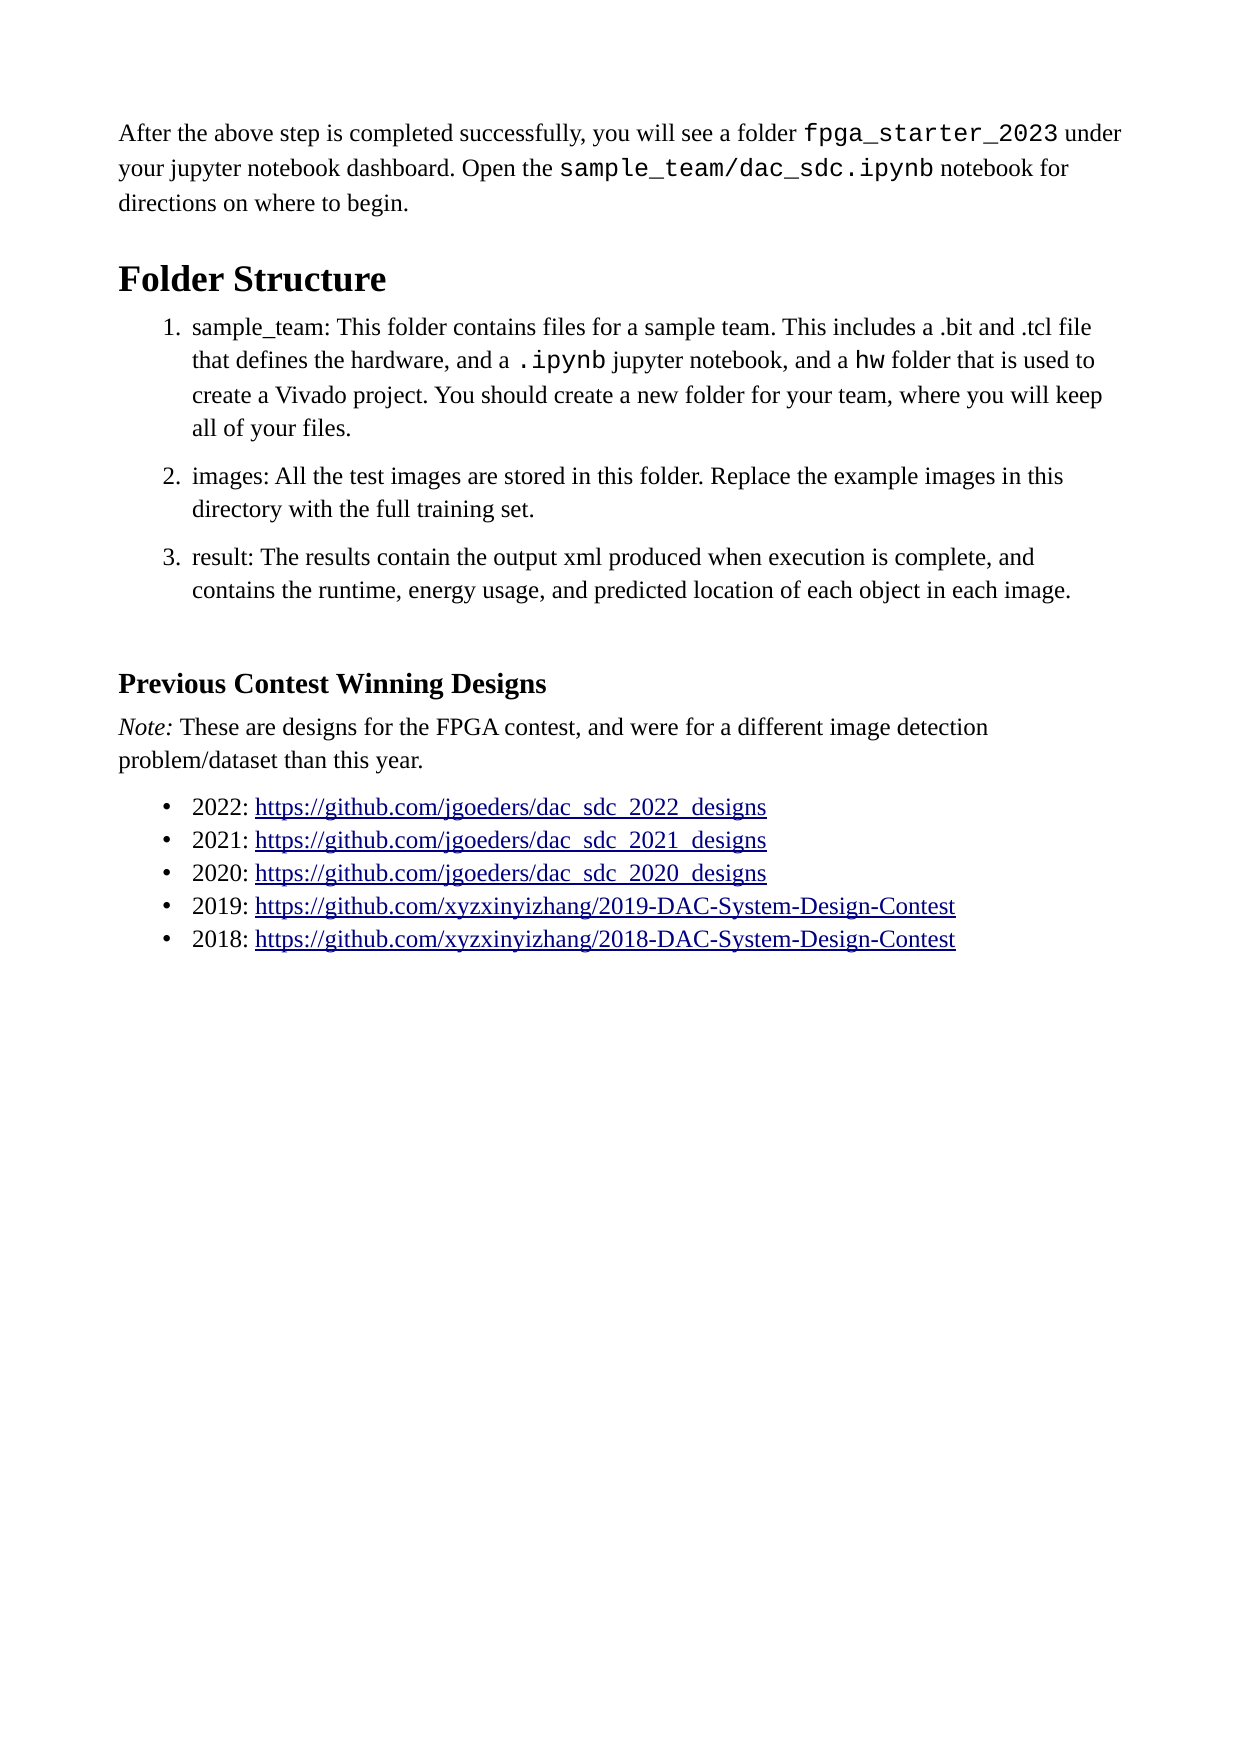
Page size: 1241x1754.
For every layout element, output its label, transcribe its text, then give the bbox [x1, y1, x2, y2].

subtitle Folder Structure [118, 257, 1122, 300]
list 2022: https://github.com/jgoeders/dac_sdc_2022_designs [162, 792, 1122, 821]
list 2018: https://github.com/xyzxinyizhang/2018-DAC-System-Design-Contest [162, 924, 1122, 953]
subtitle Previous Contest Winning Designs [118, 666, 1122, 699]
list 2021: https://github.com/jgoeders/dac_sdc_2021_designs [162, 825, 1122, 854]
list 2019: https://github.com/xyzxinyizhang/2019-DAC-System-Design-Contest [162, 891, 1122, 920]
list result: The results contain the output xml produced when execution is complete, and contains the runtime, energy usage, and predicted location of each object in each image. [162, 542, 1122, 603]
text Note: These are designs for the FPGA contest, and were for a different image detection problem/dataset than this year. [118, 712, 1122, 773]
list images: All the test images are stored in this folder. Replace the example images in this directory with the full training set. [162, 461, 1122, 523]
text After the above step is completed successfully, you will see a folder fpga_starter_2023 under your jupyter notebook dashboard. Open the sample_team/dac_sdc.ipynb notebook for directions on where to begin. [118, 118, 1122, 217]
list 2020: https://github.com/jgoeders/dac_sdc_2020_designs [162, 858, 1122, 887]
list sample_team: This folder contains files for a sample team. This includes a .bit and .tcl file that defines the hardware, and a .ipynb jupyter notebook, and a hw folder that is used to create a Vivado project. You should create a new folder for your team, where you will keep all of your files. [162, 312, 1122, 442]
